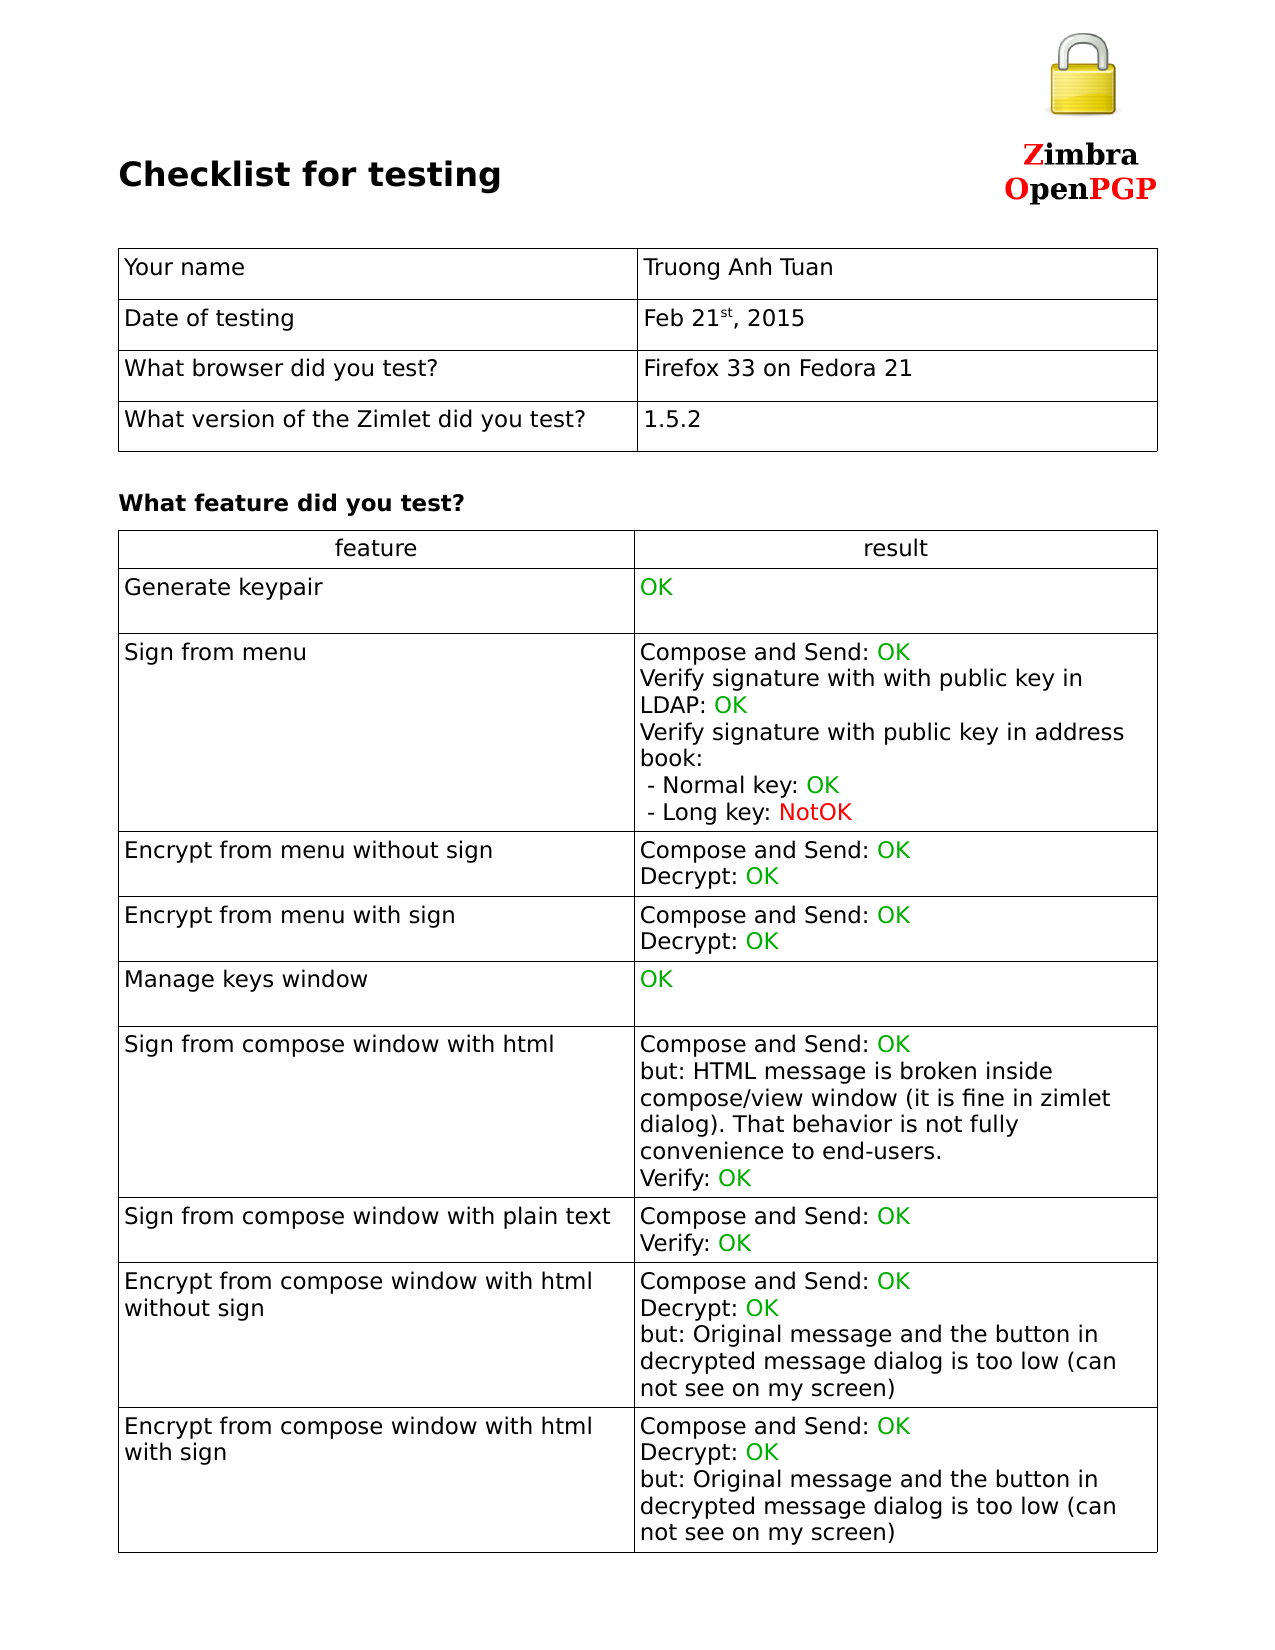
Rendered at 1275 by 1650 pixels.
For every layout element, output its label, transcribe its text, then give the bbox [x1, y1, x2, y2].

table_cell Sign from compose window with plain text [119, 1198, 634, 1262]
subtitle Checklist for testing [118, 155, 1004, 194]
table_cell Generate keypair [119, 569, 634, 633]
table_cell Compose and Send: OK Verify: OK [635, 1198, 1157, 1262]
table_cell Manage keys window [119, 962, 634, 1026]
table_header Truong Anh Tuan [638, 249, 1157, 299]
table_cell OK [635, 962, 1157, 1026]
table_cell What browser did you test? [119, 351, 637, 401]
table_cell Encrypt from compose window with html with sign [119, 1408, 634, 1552]
picture [1004, 32, 1157, 205]
table_cell Compose and Send: OK Decrypt: OK but: Original message and the button in decrypted message dialog is too low (can not see on my screen) [635, 1408, 1157, 1552]
table_cell 1.5.2 [638, 402, 1157, 451]
table_header Your name [119, 249, 637, 299]
text What feature did you test? [118, 491, 1157, 517]
table_cell Compose and Send: OK Decrypt: OK but: Original message and the button in decrypted message dialog is too low (can not see on my screen) [635, 1263, 1157, 1407]
table_cell Encrypt from compose window with html without sign [119, 1263, 634, 1407]
table_cell Sign from menu [119, 634, 634, 831]
table_cell Compose and Send: OK but: HTML message is broken inside compose/view window (it is fine in zimlet dialog). That behavior is not fully convenience to end-users. Verify: OK [635, 1027, 1157, 1197]
table_cell Compose and Send: OK Decrypt: OK [635, 897, 1157, 961]
table_cell Encrypt from menu with sign [119, 897, 634, 961]
table_cell Compose and Send: OK Verify signature with with public key in LDAP: OK Verify signature with public key in address book: - Normal key: OK - Long key: NotOK [635, 634, 1157, 831]
table_cell Feb 21st, 2015 [638, 300, 1157, 350]
table_cell Date of testing [119, 300, 637, 350]
table_cell OK [635, 569, 1157, 633]
table_header feature [119, 531, 634, 568]
table_cell Sign from compose window with html [119, 1027, 634, 1197]
table_cell Encrypt from menu without sign [119, 832, 634, 896]
table_cell Firefox 33 on Fedora 21 [638, 351, 1157, 401]
table_cell What version of the Zimlet did you test? [119, 402, 637, 451]
table_header result [635, 531, 1157, 568]
table_cell Compose and Send: OK Decrypt: OK [635, 832, 1157, 896]
